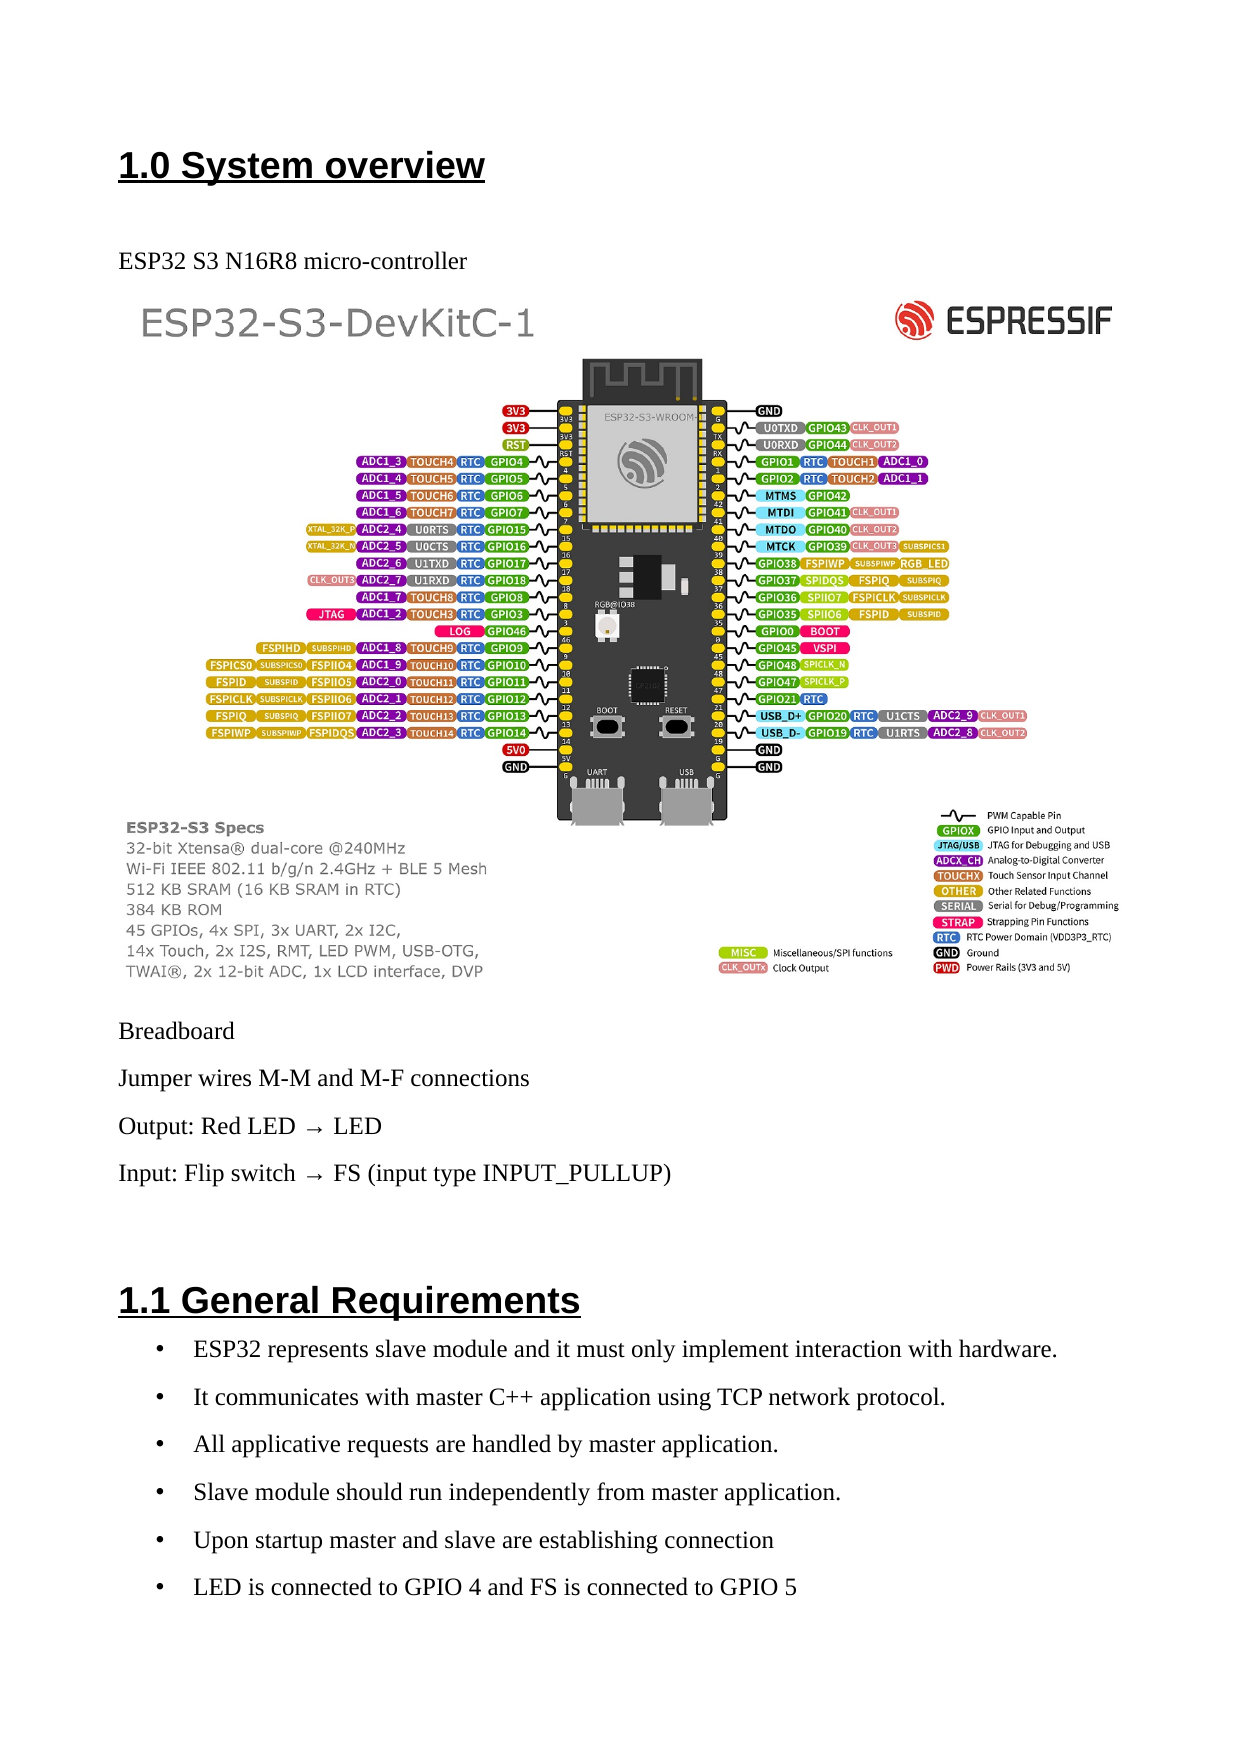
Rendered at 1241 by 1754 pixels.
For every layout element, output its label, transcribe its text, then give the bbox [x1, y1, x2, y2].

subtitle 1.1 General Requirements [118, 1279, 1122, 1322]
text Jumper wires M-M and M-F connections [118, 1063, 1122, 1092]
text Input: Flip switch → FS (input type INPUT_PULLUP) [118, 1158, 1122, 1187]
list All applicative requests are handled by master application. [156, 1429, 1122, 1458]
list LED is connected to GPIO 4 and FS is connected to GPIO 5 [156, 1572, 1122, 1601]
text Output: Red LED → LED [118, 1111, 1122, 1140]
text Breadboard [118, 979, 1122, 1044]
picture [118, 293, 1123, 979]
list It communicates with master C++ application using TCP network protocol. [156, 1382, 1122, 1411]
list Upon startup master and slave are establishing connection [156, 1525, 1122, 1553]
list Slave module should run independently from master application. [156, 1477, 1122, 1506]
list ESP32 represents slave module and it must only implement interaction with hardware. [156, 1334, 1122, 1363]
subtitle 1.0 System overview [118, 143, 1122, 186]
text ESP32 S3 N16R8 micro-controller [118, 246, 1122, 275]
